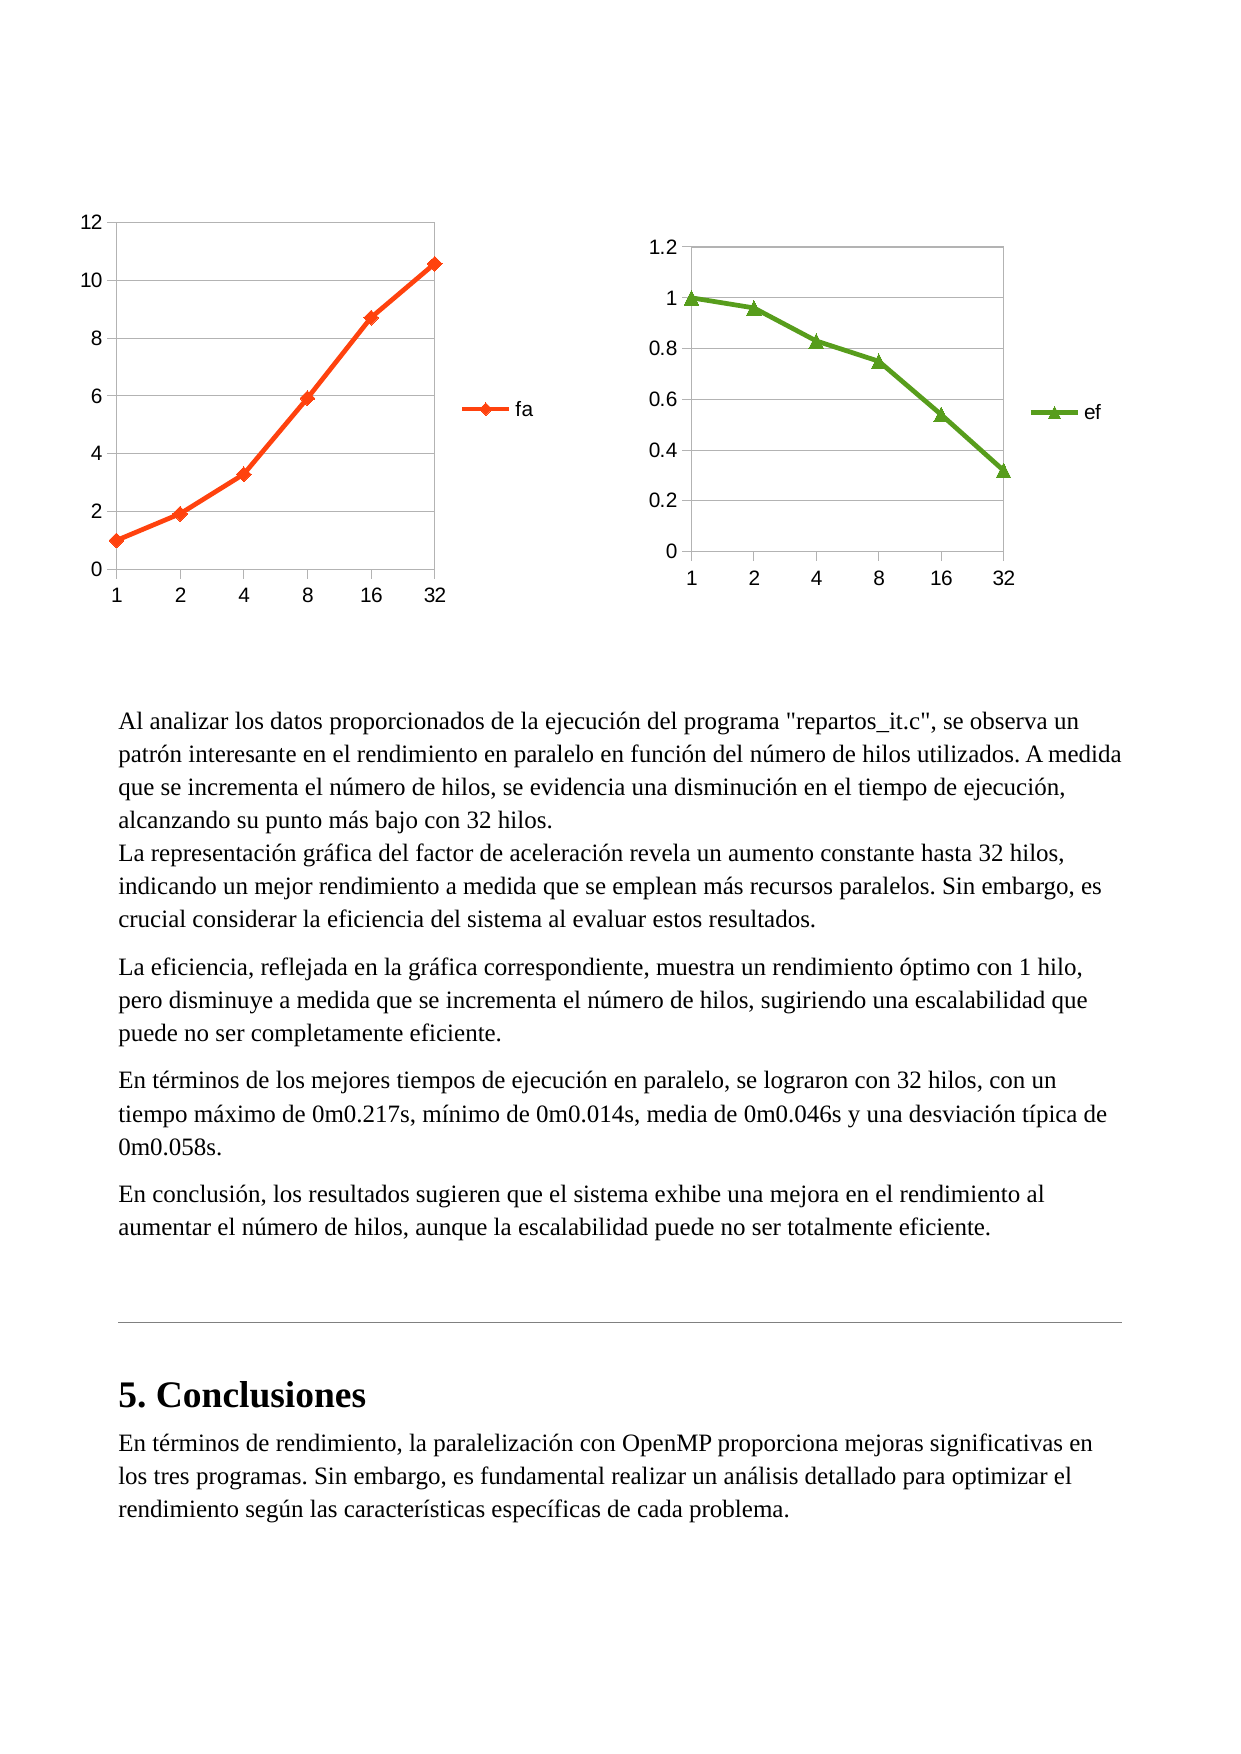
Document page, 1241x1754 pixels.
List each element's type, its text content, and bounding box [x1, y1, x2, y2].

subtitle 5. Conclusiones [118, 1373, 1122, 1416]
text En términos de rendimiento, la paralelización con OpenMP proporciona mejoras significativas en los tres programas. Sin embargo, es fundamental realizar un análisis detallado para optimizar el rendimiento según las características específicas de cada problema. [118, 1428, 1122, 1523]
text En conclusión, los resultados sugieren que el sistema exhibe una mejora en el rendimiento al aumentar el número de hilos, aunque la escalabilidad puede no ser totalmente eficiente. [118, 1179, 1122, 1241]
text La eficiencia, reflejada en la gráfica correspondiente, muestra un rendimiento óptimo con 1 hilo, pero disminuye a medida que se incrementa el número de hilos, sugiriendo una escalabilidad que puede no ser completamente eficiente. [118, 952, 1122, 1047]
text En términos de los mejores tiempos de ejecución en paralelo, se lograron con 32 hilos, con un tiempo máximo de 0m0.217s, mínimo de 0m0.014s, media de 0m0.046s y una desviación típica de 0m0.058s. [118, 1066, 1122, 1160]
text Al analizar los datos proporcionados de la ejecución del programa "repartos_it.c", se observa un patrón interesante en el rendimiento en paralelo en función del número de hilos utilizados. A medida que se incrementa el número de hilos, se evidencia una disminución en el tiempo de ejecución, alcanzando su punto más bajo con 32 hilos. [118, 706, 1122, 834]
text La representación gráfica del factor de aceleración revela un aumento constante hasta 32 hilos, indicando un mejor rendimiento a medida que se emplean más recursos paralelos. Sin embargo, es crucial considerar la eficiencia del sistema al evaluar estos resultados. [118, 838, 1122, 933]
